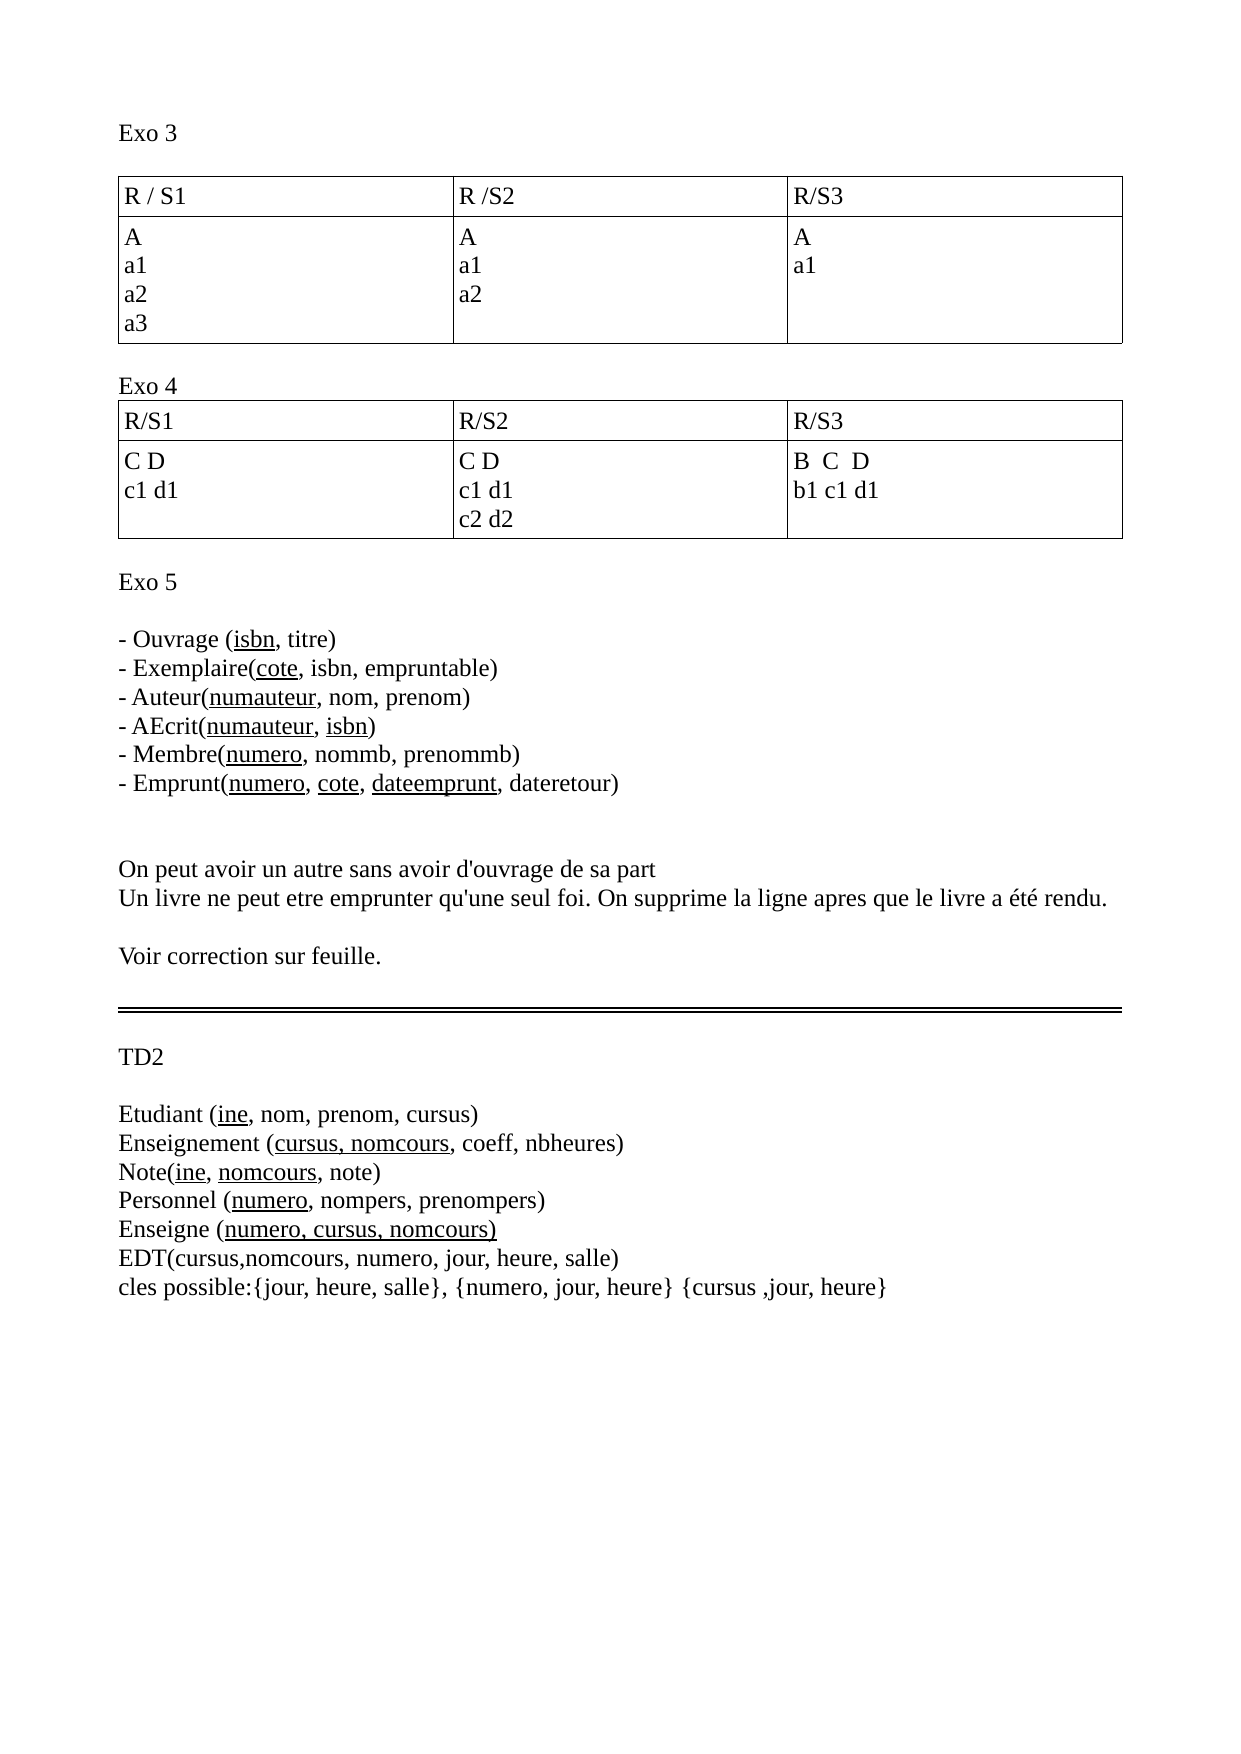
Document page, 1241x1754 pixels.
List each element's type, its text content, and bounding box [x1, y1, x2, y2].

text - Emprunt(numero, cote, dateemprunt, dateretour) [118, 768, 1122, 797]
table_cell A a1 a2 a3 [119, 217, 453, 342]
text Etudiant (ine, nom, prenom, cursus) [118, 1099, 1122, 1128]
table_cell C D c1 d1 c2 d2 [454, 441, 787, 538]
text Enseigne (numero, cursus, nomcours) [118, 1214, 1122, 1243]
text Un livre ne peut etre emprunter qu'une seul foi. On supprime la ligne apres que le livre a été rendu. [118, 883, 1122, 912]
table_cell A a1 [788, 217, 1122, 342]
text - Auteur(numauteur, nom, prenom) [118, 682, 1122, 711]
text Voir correction sur feuille. [118, 941, 1122, 969]
table_header R/S1 [119, 401, 453, 440]
table_header R/S2 [454, 401, 787, 440]
text - AEcrit(numauteur, isbn) [118, 711, 1122, 739]
text Exo 5 [118, 567, 1122, 596]
table_cell A a1 a2 [454, 217, 787, 342]
text - Membre(numero, nommb, prenommb) [118, 739, 1122, 768]
text - Ouvrage (isbn, titre) [118, 624, 1122, 653]
text EDT(cursus,nomcours, numero, jour, heure, salle) [118, 1243, 1122, 1272]
text Exo 3 [118, 118, 1122, 147]
text On peut avoir un autre sans avoir d'ouvrage de sa part [118, 854, 1122, 883]
text cles possible:{jour, heure, salle}, {numero, jour, heure} {cursus ,jour, heure} [118, 1272, 1122, 1300]
text Enseignement (cursus, nomcours, coeff, nbheures) [118, 1128, 1122, 1157]
table_header R/S3 [788, 177, 1122, 216]
text Personnel (numero, nompers, prenompers) [118, 1185, 1122, 1214]
table_header R /S2 [454, 177, 787, 216]
text Exo 4 [118, 371, 1122, 400]
text - Exemplaire(cote, isbn, empruntable) [118, 653, 1122, 682]
text Note(ine, nomcours, note) [118, 1157, 1122, 1185]
table_header R/S3 [788, 401, 1122, 440]
text TD2 [118, 1042, 1122, 1070]
table_cell B C D b1 c1 d1 [788, 441, 1122, 538]
table_cell C D c1 d1 [119, 441, 453, 538]
table_header R / S1 [119, 177, 453, 216]
